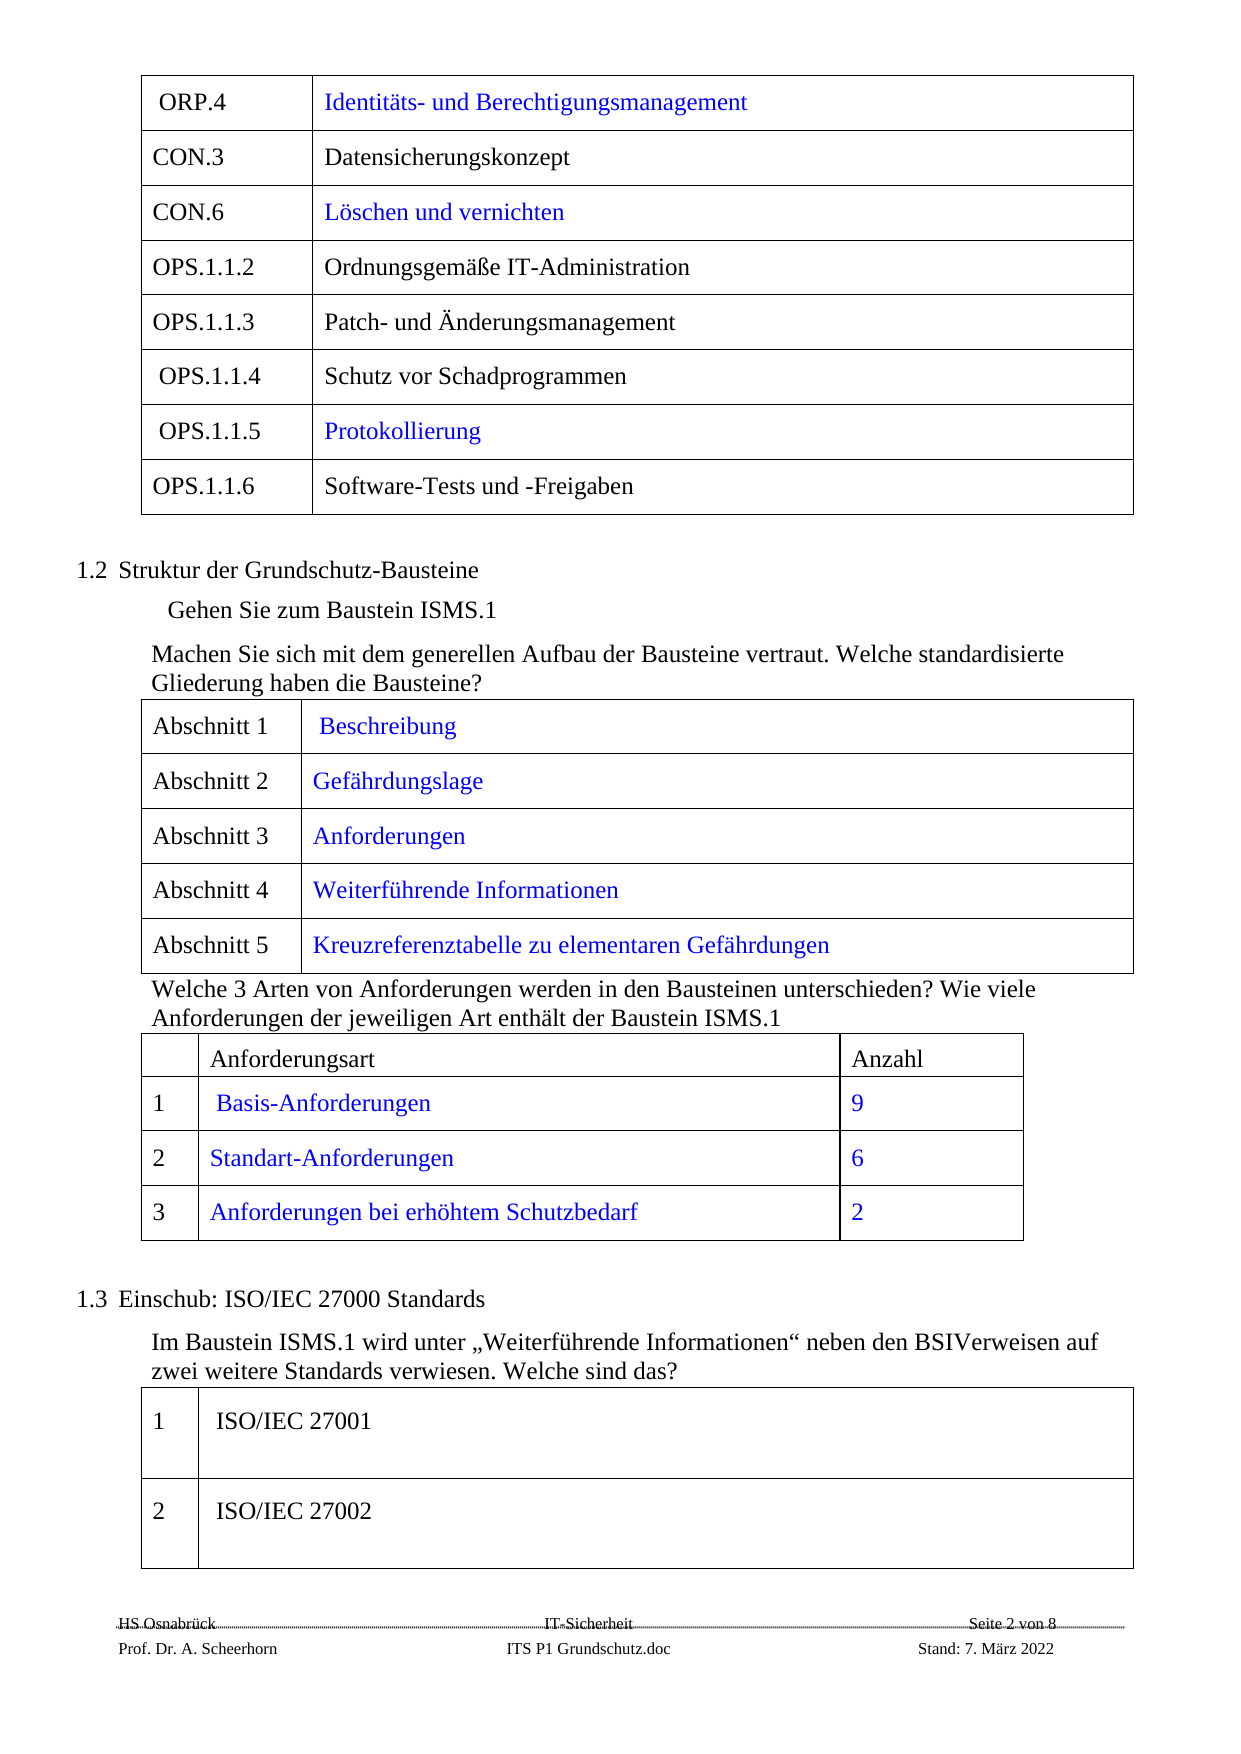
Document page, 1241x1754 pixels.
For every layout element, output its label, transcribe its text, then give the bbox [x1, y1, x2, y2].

table_cell OPS.1.1.2 [142, 241, 312, 294]
table_cell Anforderungen bei erhöhtem Schutzbedarf [199, 1186, 839, 1240]
table_cell Patch- und Änderungsmanagement [313, 295, 1133, 349]
table_cell Kreuzreferenztabelle zu elementaren Gefährdungen [302, 919, 1133, 973]
table_cell Standart-Anforderungen [199, 1131, 839, 1185]
table_cell Basis-Anforderungen [199, 1077, 839, 1130]
table_header Anforderungsart [199, 1034, 839, 1076]
table_cell Identitäts- und Berechtigungsmanagement [313, 76, 1133, 130]
table_cell 2 [142, 1131, 198, 1185]
table_cell Abschnitt 4 [142, 864, 301, 918]
table_cell 3 [142, 1186, 198, 1240]
table_cell Löschen und vernichten [313, 186, 1133, 239]
table_cell 9 [841, 1077, 1023, 1130]
table_cell Protokollierung [313, 405, 1133, 459]
table_cell 2 [142, 1479, 198, 1568]
table_cell 2 [841, 1186, 1023, 1240]
table_cell Abschnitt 5 [142, 919, 301, 973]
list Struktur der Grundschutz-Bausteine [76, 555, 1122, 584]
text Im Baustein ISMS.1 wird unter „Weiterführende Informationen“ neben den BSIVerweisen auf zwei weitere Standards verwiesen. Welche sind das? [116, 1327, 1122, 1385]
table_cell 6 [841, 1131, 1023, 1185]
table_cell 1 [142, 1077, 198, 1130]
table_cell CON.3 [142, 131, 312, 185]
table_cell ORP.4 [142, 76, 312, 130]
table_cell Ordnungsgemäße IT-Administration [313, 241, 1133, 294]
table_cell OPS.1.1.5 [142, 405, 312, 459]
text Machen Sie sich mit dem generellen Aufbau der Bausteine vertraut. Welche standardisierte Gliederung haben die Bausteine? [116, 639, 1122, 697]
table_cell OPS.1.1.4 [142, 350, 312, 404]
table_cell CON.6 [142, 186, 312, 239]
table_header Abschnitt 1 [142, 700, 301, 753]
table_cell ISO/IEC 27002 [199, 1479, 1133, 1568]
text Welche 3 Arten von Anforderungen werden in den Bausteinen unterschieden? Wie viele Anforderungen der jeweiligen Art enthält der Baustein ISMS.1 [116, 974, 1122, 1032]
table_cell Gefährdungslage [302, 754, 1133, 808]
table_cell Datensicherungskonzept [313, 131, 1133, 185]
table_cell Schutz vor Schadprogrammen [313, 350, 1133, 404]
table_cell OPS.1.1.6 [142, 460, 312, 514]
table_cell Abschnitt 3 [142, 809, 301, 863]
table_header ISO/IEC 27001 [199, 1388, 1133, 1477]
table_cell Weiterführende Informationen [302, 864, 1133, 918]
table_cell OPS.1.1.3 [142, 295, 312, 349]
table_cell Anforderungen [302, 809, 1133, 863]
table_header [142, 1034, 198, 1076]
table_header Beschreibung [302, 700, 1133, 753]
table_header Anzahl [841, 1034, 1023, 1076]
table_header 1 [142, 1388, 198, 1477]
text Gehen Sie zum Baustein ISMS.1 [116, 595, 1122, 624]
table_cell Software-Tests und -Freigaben [313, 460, 1133, 514]
list Einschub: ISO/IEC 27000 Standards [76, 1284, 1122, 1313]
table_cell Abschnitt 2 [142, 754, 301, 808]
